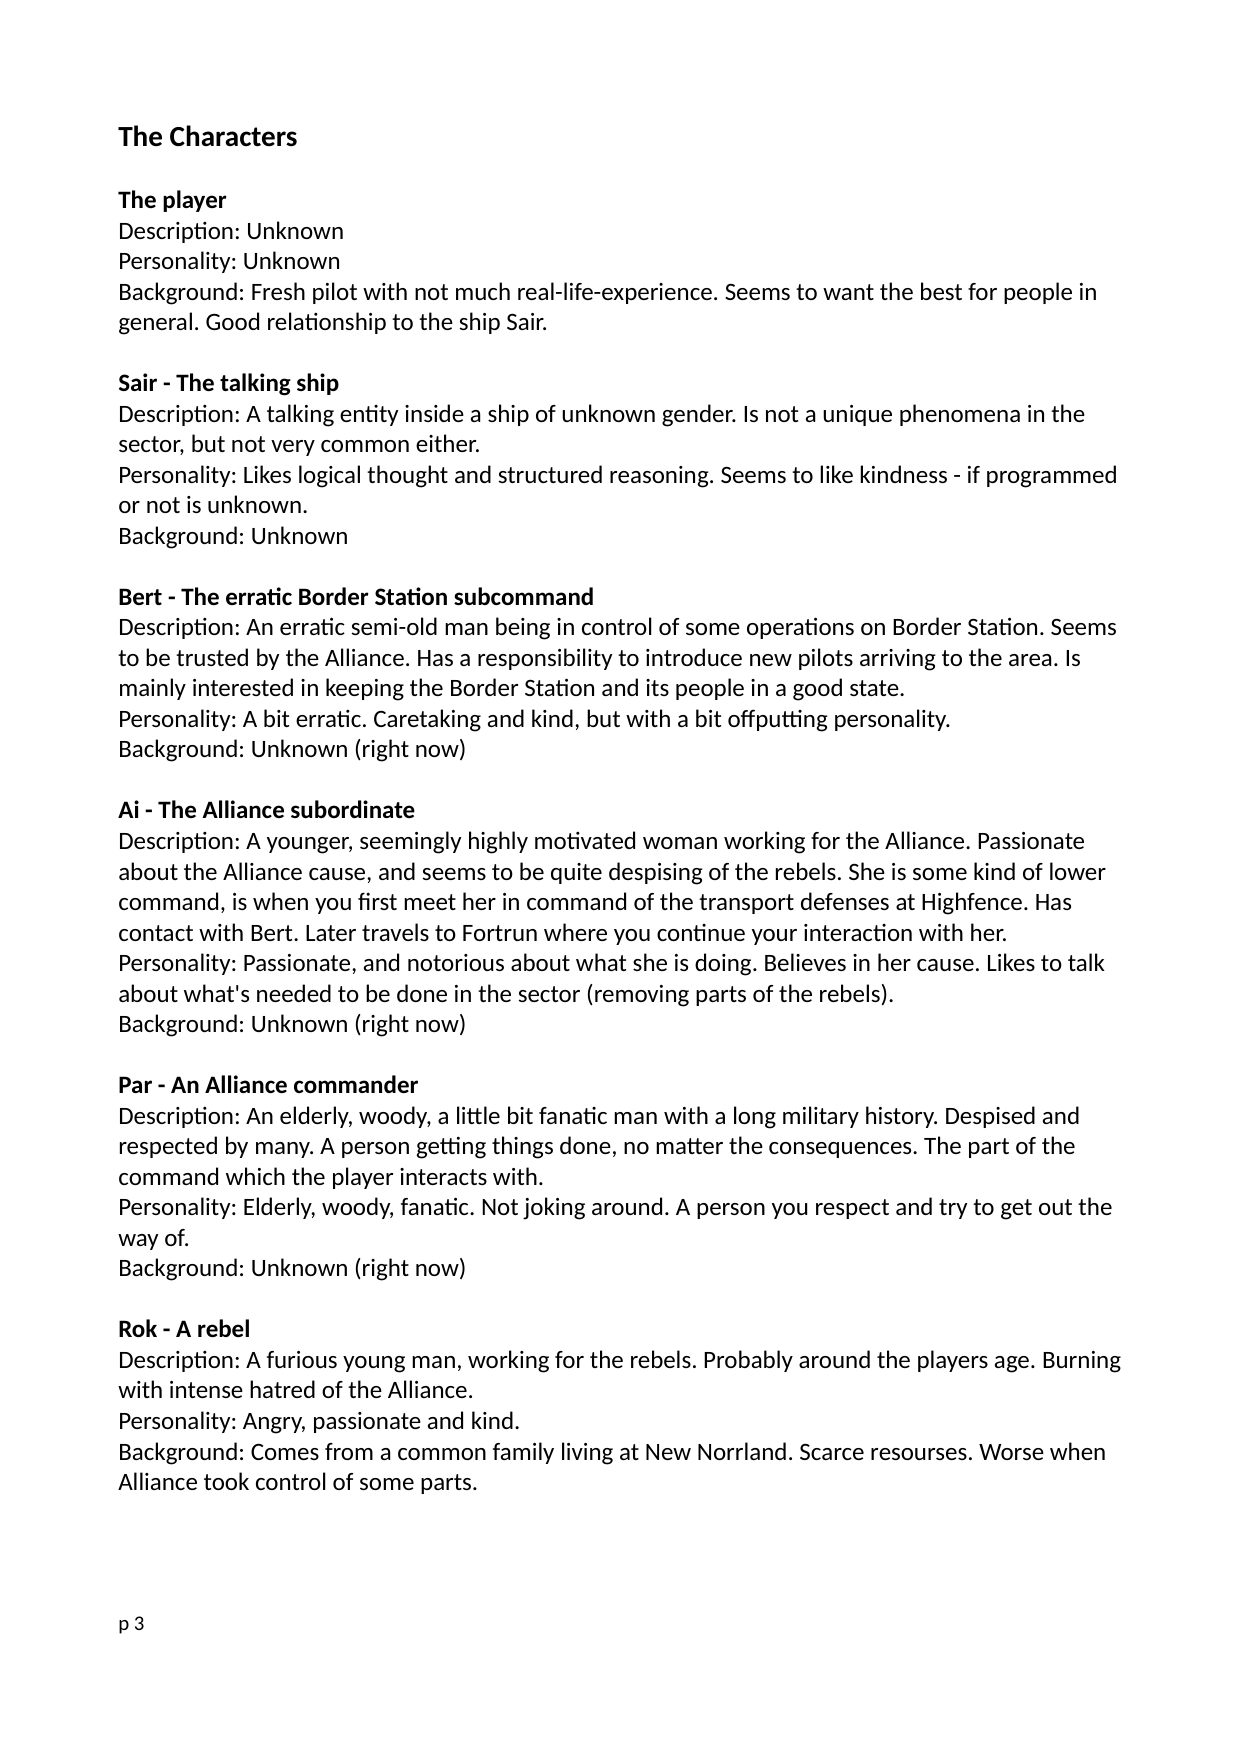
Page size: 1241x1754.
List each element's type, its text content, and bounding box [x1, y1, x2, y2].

text Description: A talking entity inside a ship of unknown gender. Is not a unique phenomena in the sector, but not very common either. [118, 398, 1122, 459]
text Description: A younger, seemingly highly motivated woman working for the Alliance. Passionate about the Alliance cause, and seems to be quite despising of the rebels. She is some kind of lower command, is when you first meet her in command of the transport defenses at Highfence. Has contact with Bert. Later travels to Fortrun where you continue your interaction with her. [118, 825, 1122, 947]
text Description: An erratic semi-old man being in control of some operations on Border Station. Seems to be trusted by the Alliance. Has a responsibility to introduce new pilots arriving to the area. Is mainly interested in keeping the Border Station and its people in a good state. [118, 612, 1122, 703]
text Background: Unknown (right now) [118, 734, 1122, 764]
text Ai - The Alliance subordinate [118, 795, 1122, 825]
text The player [118, 184, 1122, 215]
text Background: Unknown [118, 520, 1122, 551]
text Background: Fresh pilot with not much real-life-experience. Seems to want the best for people in general. Good relationship to the ship Sair. [118, 276, 1122, 337]
text Background: Unknown (right now) [118, 1252, 1122, 1283]
text Background: Unknown (right now) [118, 1008, 1122, 1039]
text Description: Unknown [118, 215, 1122, 245]
text Description: A furious young man, working for the rebels. Probably around the players age. Burning with intense hatred of the Alliance. [118, 1344, 1122, 1405]
text Personality: Elderly, woody, fanatic. Not joking around. A person you respect and try to get out the way of. [118, 1191, 1122, 1252]
text Personality: Angry, passionate and kind. [118, 1405, 1122, 1436]
text Personality: Likes logical thought and structured reasoning. Seems to like kindness - if programmed or not is unknown. [118, 459, 1122, 520]
text Rok - A rebel [118, 1313, 1122, 1344]
text The Characters [118, 118, 1122, 154]
text Bert - The erratic Border Station subcommand [118, 581, 1122, 612]
text Personality: Unknown [118, 245, 1122, 276]
text Background: Comes from a common family living at New Norrland. Scarce resourses. Worse when Alliance took control of some parts. [118, 1436, 1122, 1497]
text Par - An Alliance commander [118, 1069, 1122, 1100]
text Personality: Passionate, and notorious about what she is doing. Believes in her cause. Likes to talk about what's needed to be done in the sector (removing parts of the rebels). [118, 947, 1122, 1008]
text Personality: A bit erratic. Caretaking and kind, but with a bit offputting personality. [118, 703, 1122, 734]
text Description: An elderly, woody, a little bit fanatic man with a long military history. Despised and respected by many. A person getting things done, no matter the consequences. The part of the command which the player interacts with. [118, 1100, 1122, 1191]
text Sair - The talking ship [118, 367, 1122, 398]
